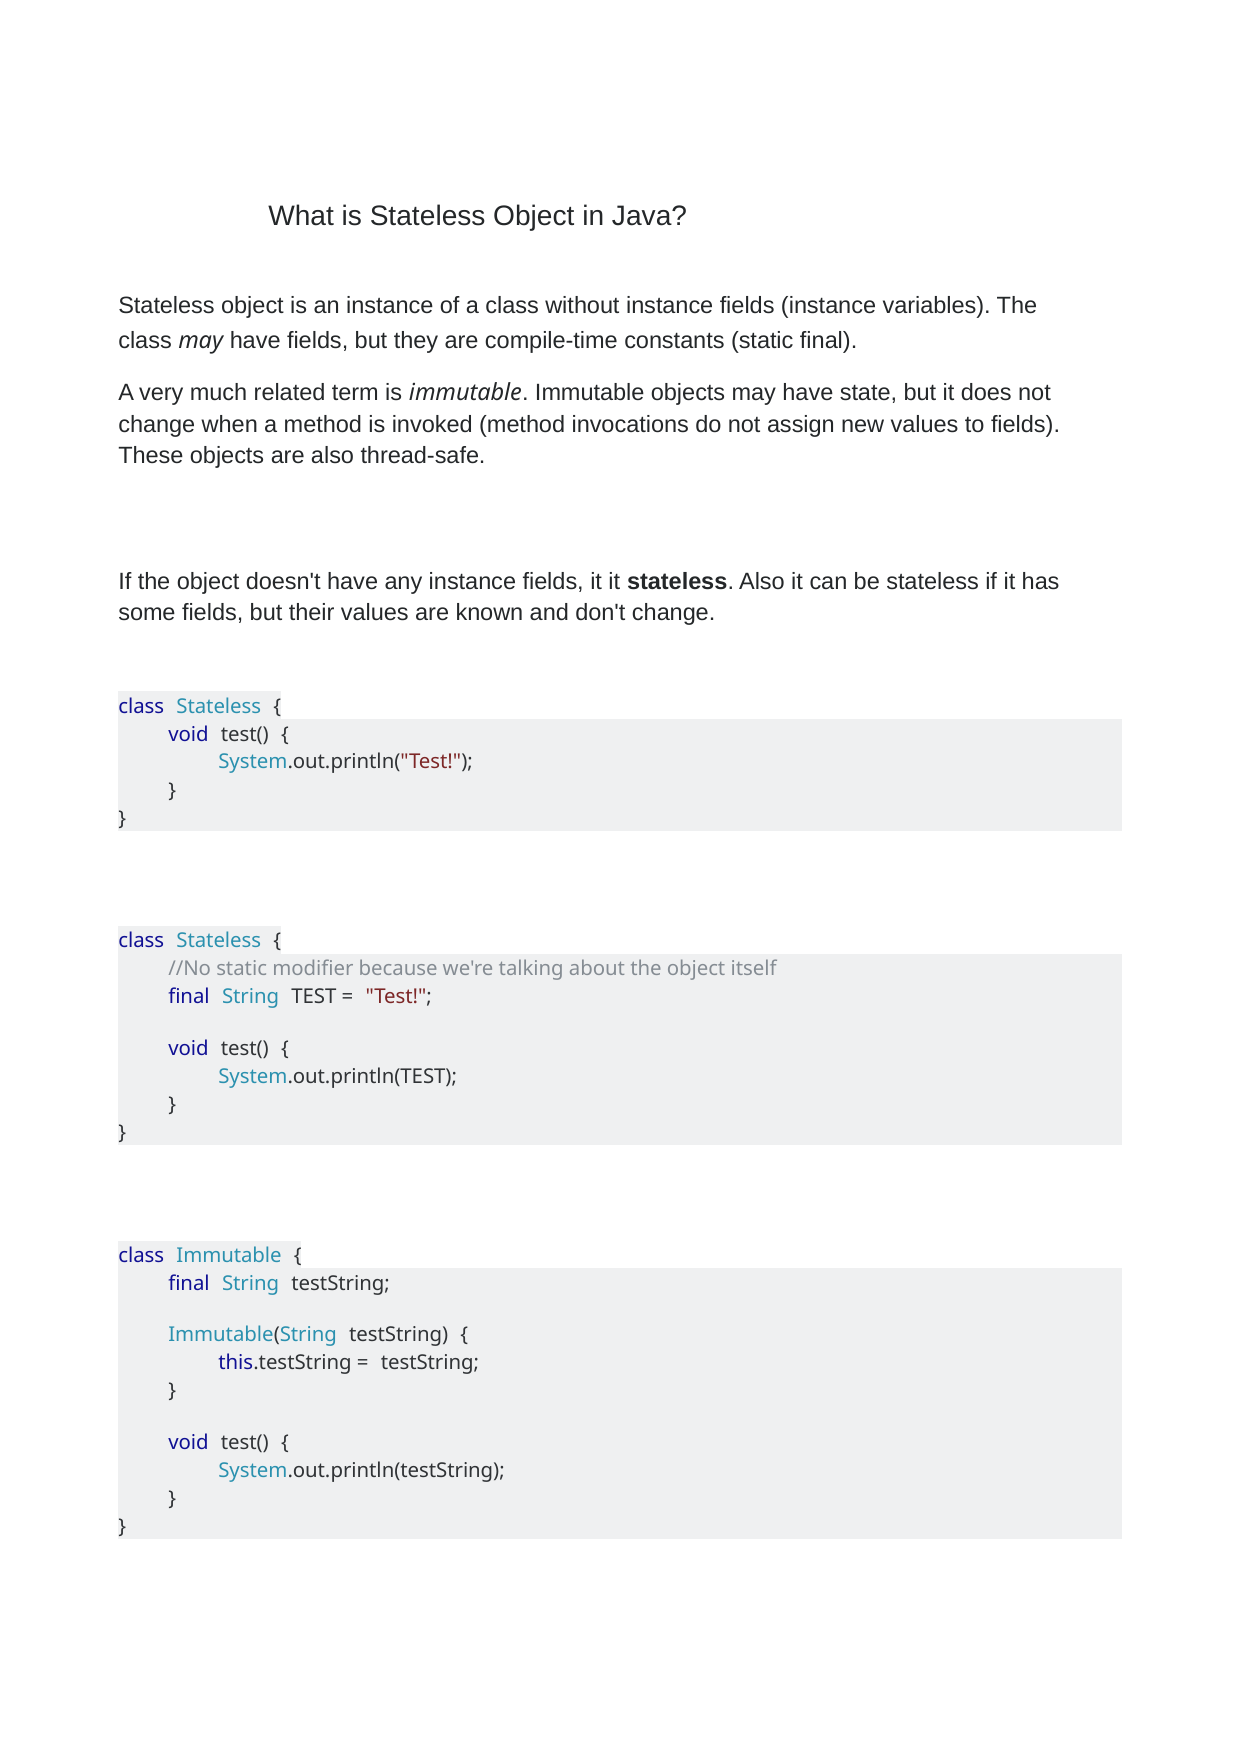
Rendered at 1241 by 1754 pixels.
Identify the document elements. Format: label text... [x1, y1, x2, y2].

text System.out.println(testString); [118, 1456, 1122, 1484]
text System.out.println("Test!"); [118, 747, 1122, 775]
text If the object doesn't have any instance fields, it it stateless. Also it can be stateless if it has some fields, but their values are known and don't change. [118, 568, 1122, 625]
text class Immutable { [118, 1241, 1122, 1268]
text System.out.println(TEST); [118, 1062, 1122, 1089]
text } [118, 1512, 1122, 1539]
text } [118, 1376, 1122, 1404]
text void test() { [118, 719, 1122, 747]
text } [118, 1484, 1122, 1512]
text } [118, 803, 1122, 831]
text } [118, 1118, 1122, 1145]
text A very much related term is immutable. Immutable objects may have state, but it does not change when a method is invoked (method invocations do not assign new values to fields). These objects are also thread-safe. [118, 375, 1122, 468]
text class Stateless { [118, 926, 1122, 954]
subtitle What is Stateless Object in Java? [268, 199, 1122, 232]
text void test() { [118, 1033, 1122, 1062]
text Immutable(String testString) { [118, 1320, 1122, 1348]
text void test() { [118, 1428, 1122, 1456]
text Stateless object is an instance of a class without instance fields (instance variables). The class may have fields, but they are compile-time constants (static final). [118, 292, 1122, 355]
text } [118, 775, 1122, 803]
text //No static modifier because we're talking about the object itself [118, 954, 1122, 982]
text } [118, 1089, 1122, 1118]
text this.testString = testString; [118, 1348, 1122, 1376]
text final String testString; [118, 1268, 1122, 1296]
text final String TEST = "Test!"; [118, 982, 1122, 1010]
text class Stateless { [118, 691, 1122, 719]
